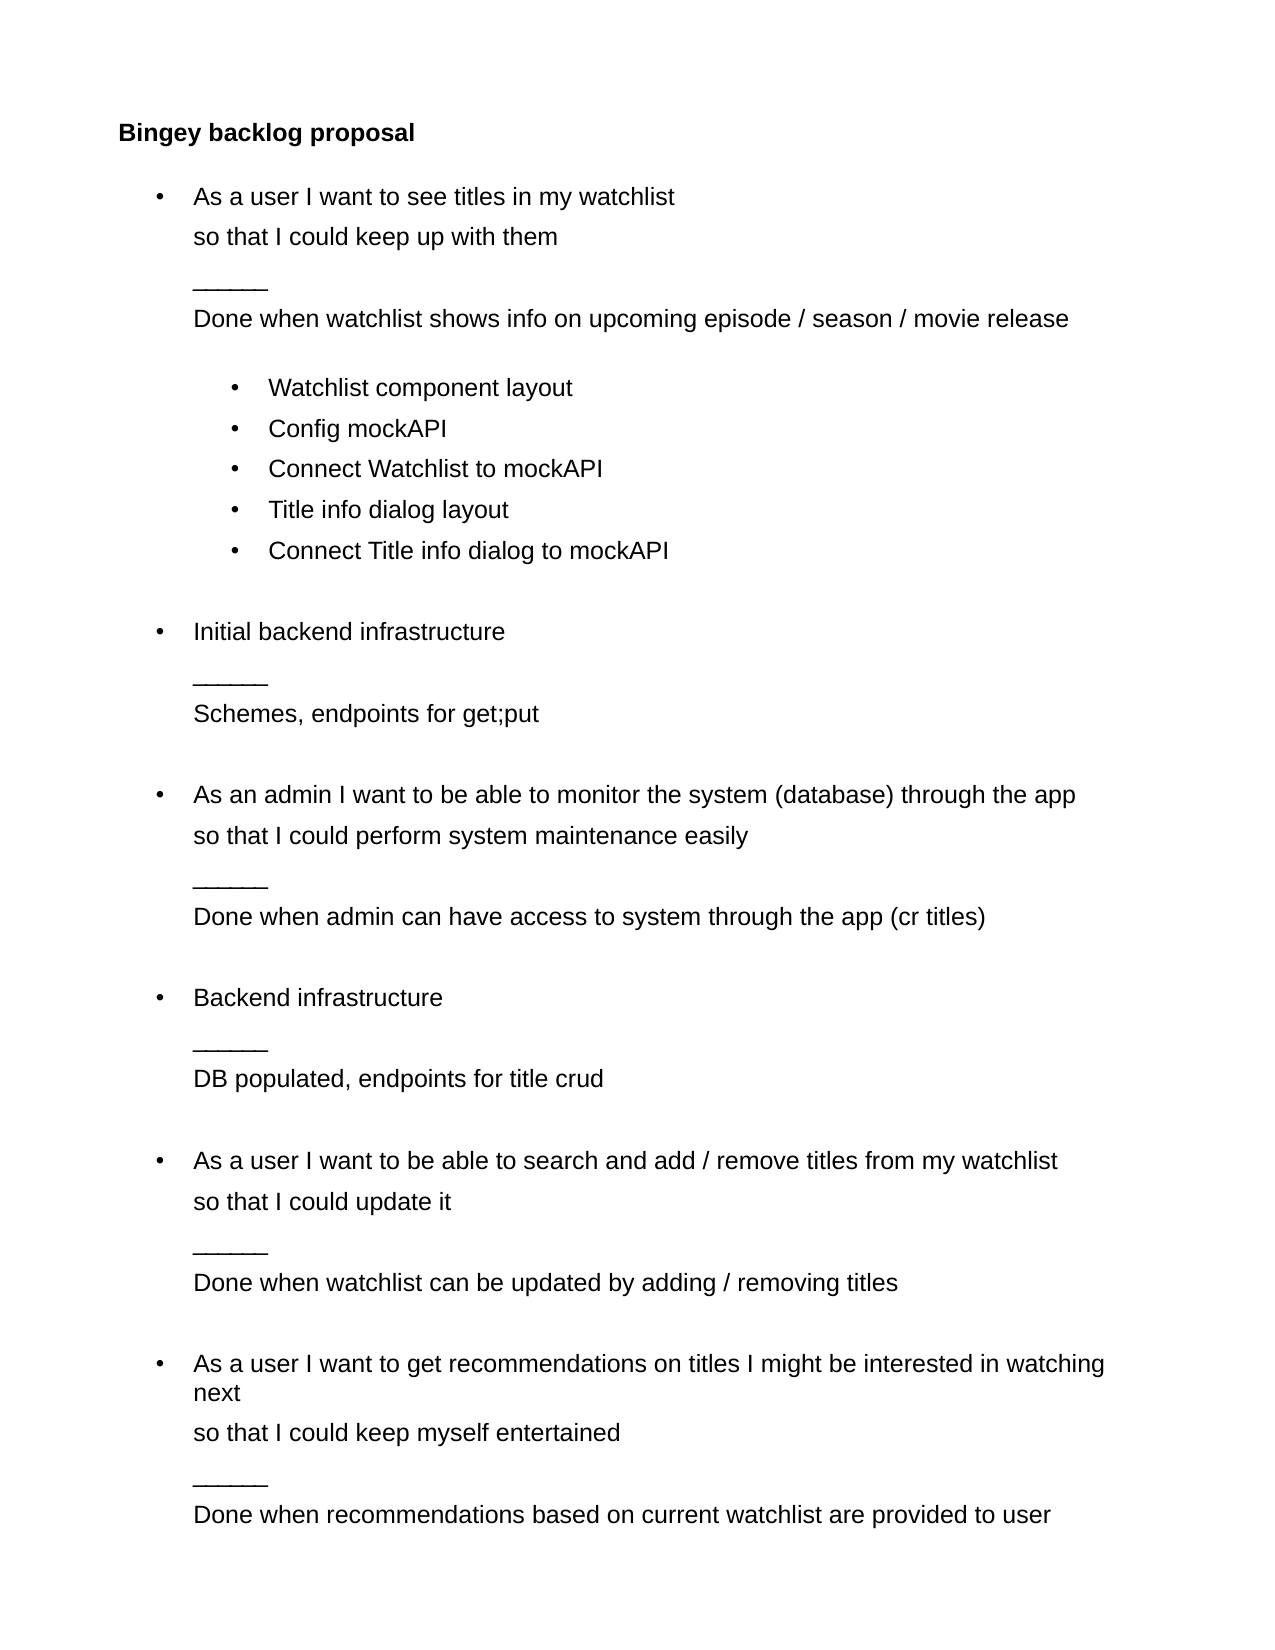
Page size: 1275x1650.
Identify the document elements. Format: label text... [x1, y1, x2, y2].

list As a user I want to see titles in my watchlist [156, 182, 1157, 210]
text Bingey backlog proposal [118, 118, 1157, 147]
list Config mockAPI [231, 414, 1157, 443]
list Connect Title info dialog to mockAPI [231, 536, 1157, 565]
list As an admin I want to be able to monitor the system (database) through the app [156, 780, 1157, 809]
list Connect Watchlist to mockAPI [231, 454, 1157, 483]
list so that I could update it [156, 1186, 1157, 1215]
text Done when watchlist can be updated by adding / removing titles [118, 1268, 1157, 1296]
list so that I could keep up with them [156, 222, 1157, 251]
list As a user I want to be able to search and add / remove titles from my watchlist [156, 1146, 1157, 1174]
list Watchlist component layout [231, 373, 1157, 402]
text Done when watchlist shows info on upcoming episode / season / movie release [118, 303, 1157, 361]
list Title info dialog layout [231, 495, 1157, 524]
list so that I could keep myself entertained [156, 1418, 1157, 1447]
text Schemes, endpoints for get;put [118, 699, 1157, 727]
list Backend infrastructure [156, 983, 1157, 1012]
text Done when recommendations based on current watchlist are provided to user [118, 1500, 1157, 1528]
list so that I could perform system maintenance easily [156, 821, 1157, 849]
text DB populated, endpoints for title crud [118, 1064, 1157, 1093]
list As a user I want to get recommendations on titles I might be interested in watching next [156, 1349, 1157, 1407]
list Initial backend infrastructure [156, 617, 1157, 646]
text Done when admin can have access to system through the app (cr titles) [118, 902, 1157, 931]
